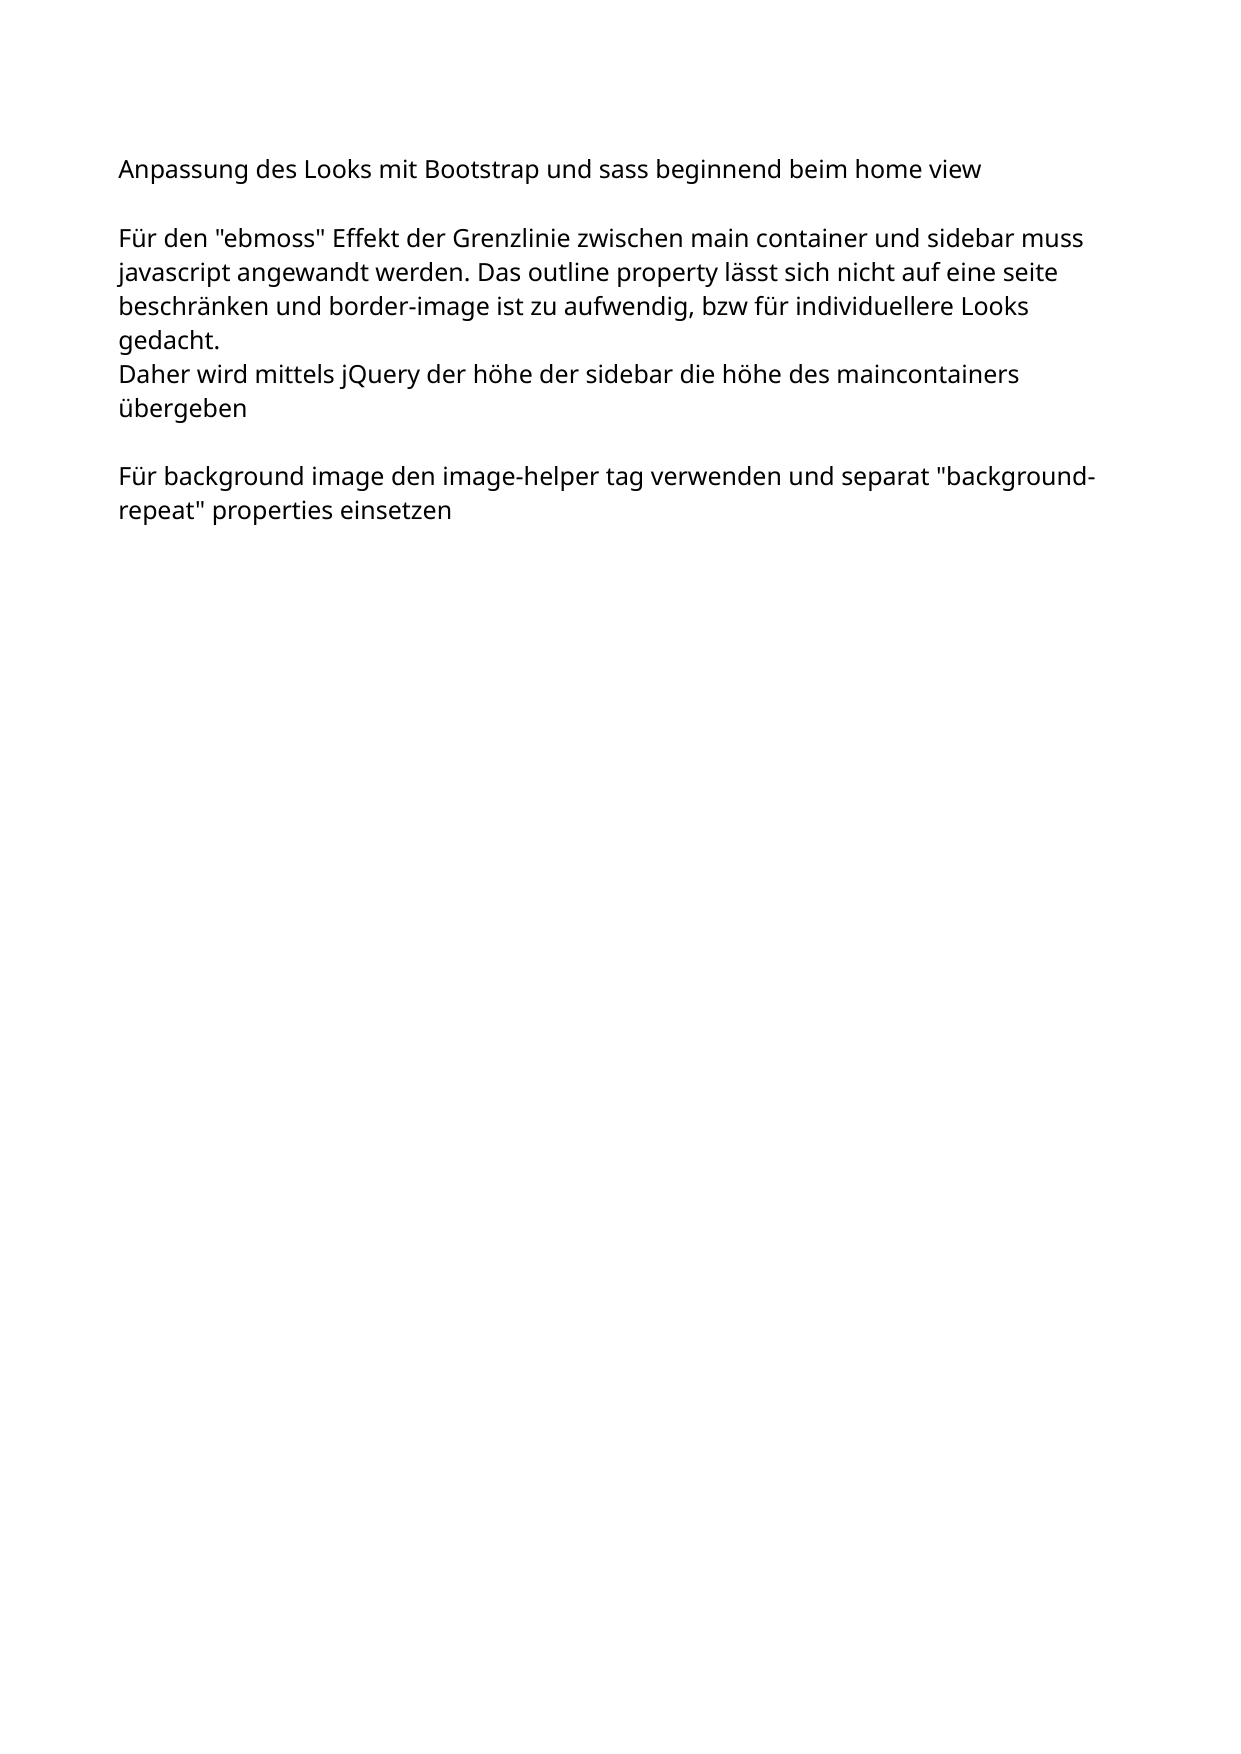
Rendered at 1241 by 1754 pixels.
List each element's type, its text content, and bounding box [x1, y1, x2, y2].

text Anpassung des Looks mit Bootstrap und sass beginnend beim home view [118, 152, 1122, 186]
text Für den "ebmoss" Effekt der Grenzlinie zwischen main container und sidebar muss javascript angewandt werden. Das outline property lässt sich nicht auf eine seite beschränken und border-image ist zu aufwendig, bzw für individuellere Looks gedacht. [118, 220, 1122, 357]
text Für background image den image-helper tag verwenden und separat "background-repeat" properties einsetzen [118, 459, 1122, 527]
text Daher wird mittels jQuery der höhe der sidebar die höhe des maincontainers übergeben [118, 357, 1122, 425]
